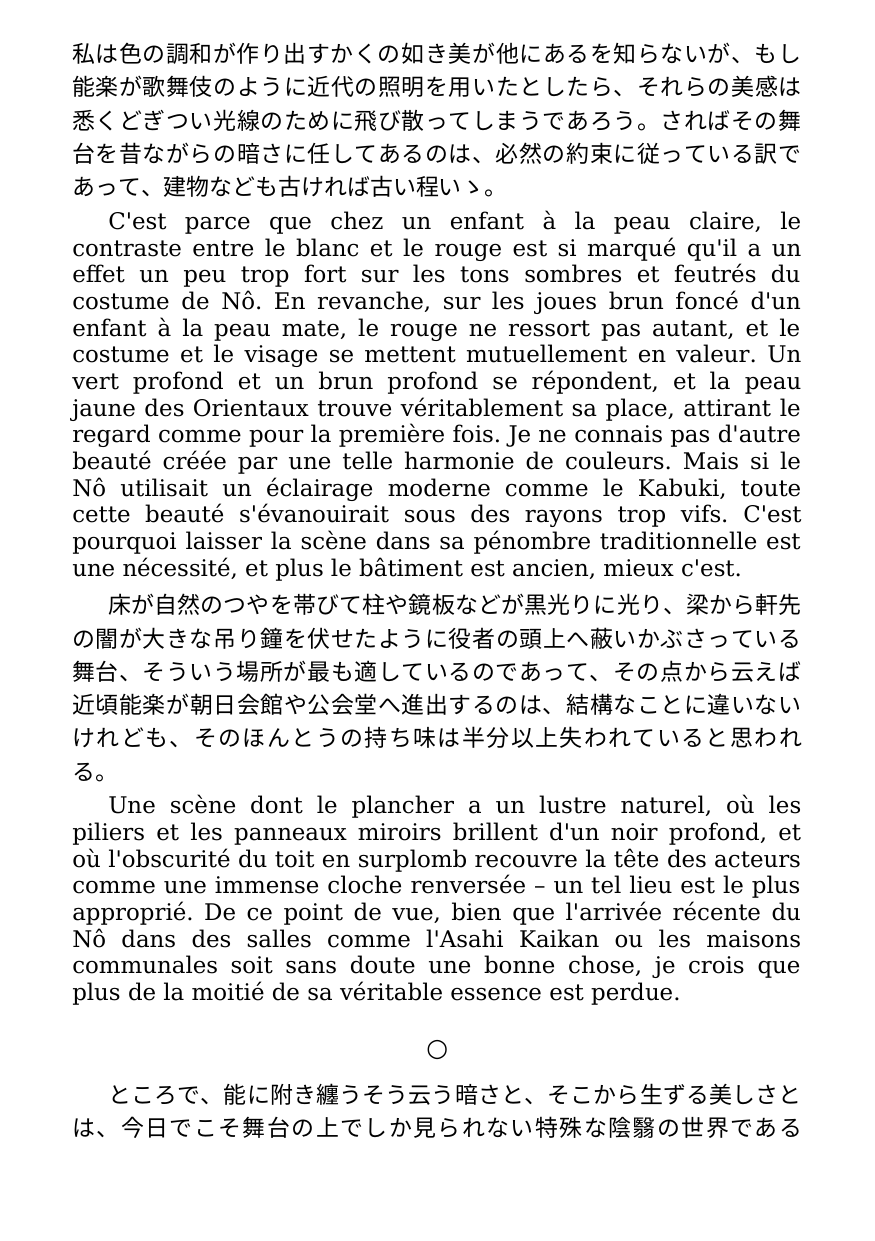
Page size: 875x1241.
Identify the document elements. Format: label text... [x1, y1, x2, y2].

text Une scène dont le plancher a un lustre naturel, où les piliers et les panneaux miroirs brillent d'un noir profond, et où l'obscurité du toit en surplomb recouvre la tête des acteurs comme une immense cloche renversée – un tel lieu est le plus approprié. De ce point de vue, bien que l'arrivée récente du Nô dans des salles comme l'Asahi Kaikan ou les maisons communales soit sans doute une bonne chose, je crois que plus de la moitié de sa véritable essence est perdue. [72, 793, 802, 1006]
text 床が自然のつやを帯びて柱や鏡板などが黒光りに光り、梁から軒先の闇が大きな吊り鐘を伏せたように役者の頭上へ蔽いかぶさっている舞台、そういう場所が最も適しているのであって、その点から云えば近頃能楽が朝日会館や公会堂へ進出するのは、結構なことに違いないけれども、そのほんとうの持ち味は半分以上失われていると思われる。 [72, 587, 802, 787]
text ところで、能に附き纏うそう云う暗さと、そこから生ずる美しさとは、今日でこそ舞台の上でしか見られない特殊な陰翳の世界である [72, 1077, 802, 1143]
text C'est parce que chez un enfant à la peau claire, le contraste entre le blanc et le rouge est si marqué qu'il a un effet un peu trop fort sur les tons sombres et feutrés du costume de Nô. En revanche, sur les joues brun foncé d'un enfant à la peau mate, le rouge ne ressort pas autant, et le costume et le visage se mettent mutuellement en valeur. Un vert profond et un brun profond se répondent, et la peau jaune des Orientaux trouve véritablement sa place, attirant le regard comme pour la première fois. Je ne connais pas d'autre beauté créée par une telle harmonie de couleurs. Mais si le Nô utilisait un éclairage moderne comme le Kabuki, toute cette beauté s'évanouirait sous des rayons trop vifs. C'est pourquoi laisser la scène dans sa pénombre traditionnelle est une nécessité, et plus le bâtiment est ancien, mieux c'est. [72, 208, 802, 581]
text 私は色の調和が作り出すかくの如き美が他にあるを知らないが、もし能楽が歌舞伎のように近代の照明を用いたとしたら、それらの美感は悉くどぎつい光線のために飛び散ってしまうであろう。さればその舞台を昔ながらの暗さに任してあるのは、必然の約束に従っている訳であって、建物なども古ければ古い程いゝ。 [72, 36, 802, 202]
subtitle ○ [36, 1030, 838, 1065]
